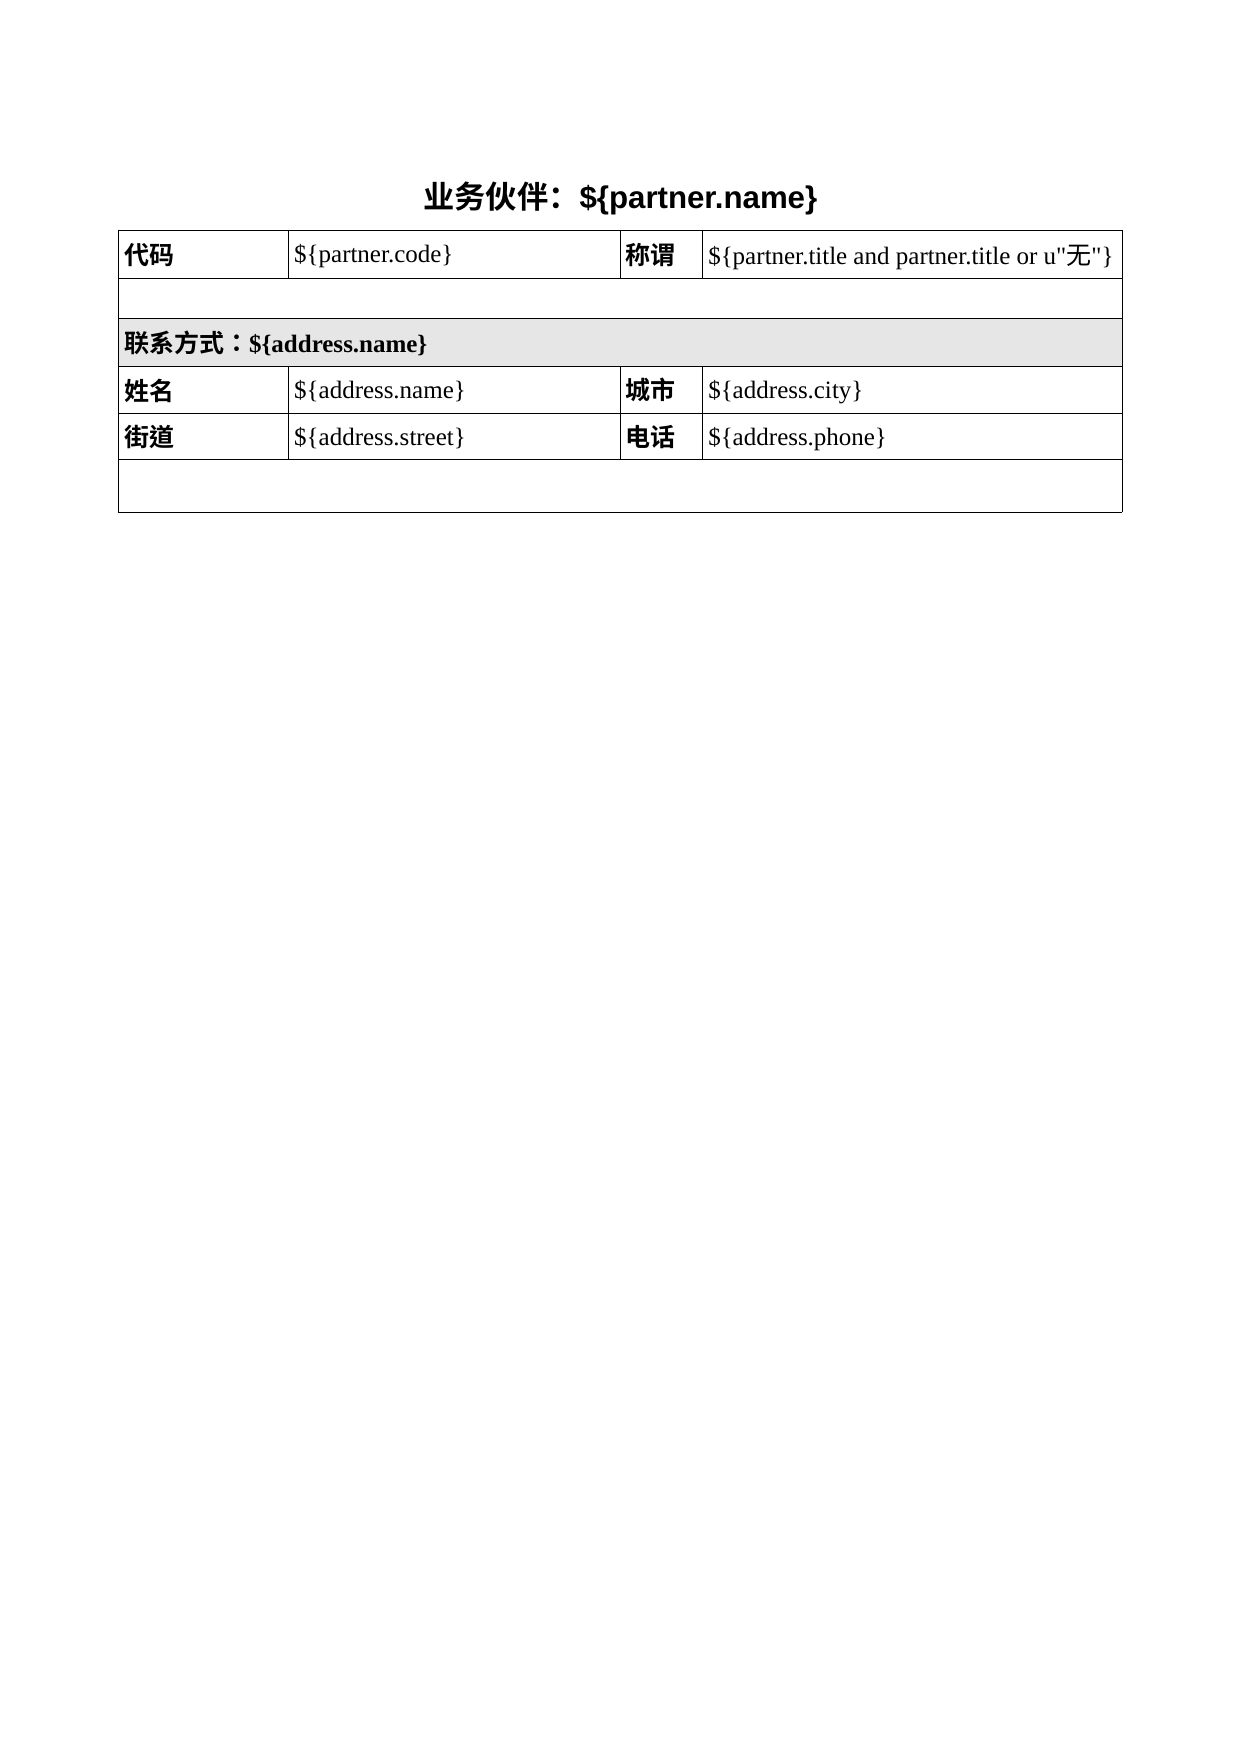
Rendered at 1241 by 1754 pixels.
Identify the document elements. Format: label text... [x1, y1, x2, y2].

table_header 称谓 [621, 231, 702, 277]
text <for each="partner in objects"> [118, 118, 1122, 147]
table_cell ${address.city} [703, 367, 1122, 413]
text </for> [118, 513, 1122, 541]
table_cell 城市 [621, 367, 702, 413]
table_cell 联系方式：${address.name} [119, 319, 1122, 366]
table_cell </for> [119, 460, 1122, 512]
subtitle 业务伙伴：${partner.name} [118, 172, 1122, 217]
table_cell 电话 [621, 414, 702, 459]
table_cell ${address.street} [289, 414, 620, 459]
table_cell 街道 [119, 414, 288, 459]
table_cell ${address.phone} [703, 414, 1122, 459]
table_cell ${address.name} [289, 367, 620, 413]
table_header 代码 [119, 231, 288, 277]
table_header ${partner.code} [289, 231, 620, 277]
table_header ${partner.title and partner.title or u"无"} [703, 231, 1122, 277]
table_cell 姓名 [119, 367, 288, 413]
table_cell <for each="address in partner.address"> [119, 279, 1122, 318]
